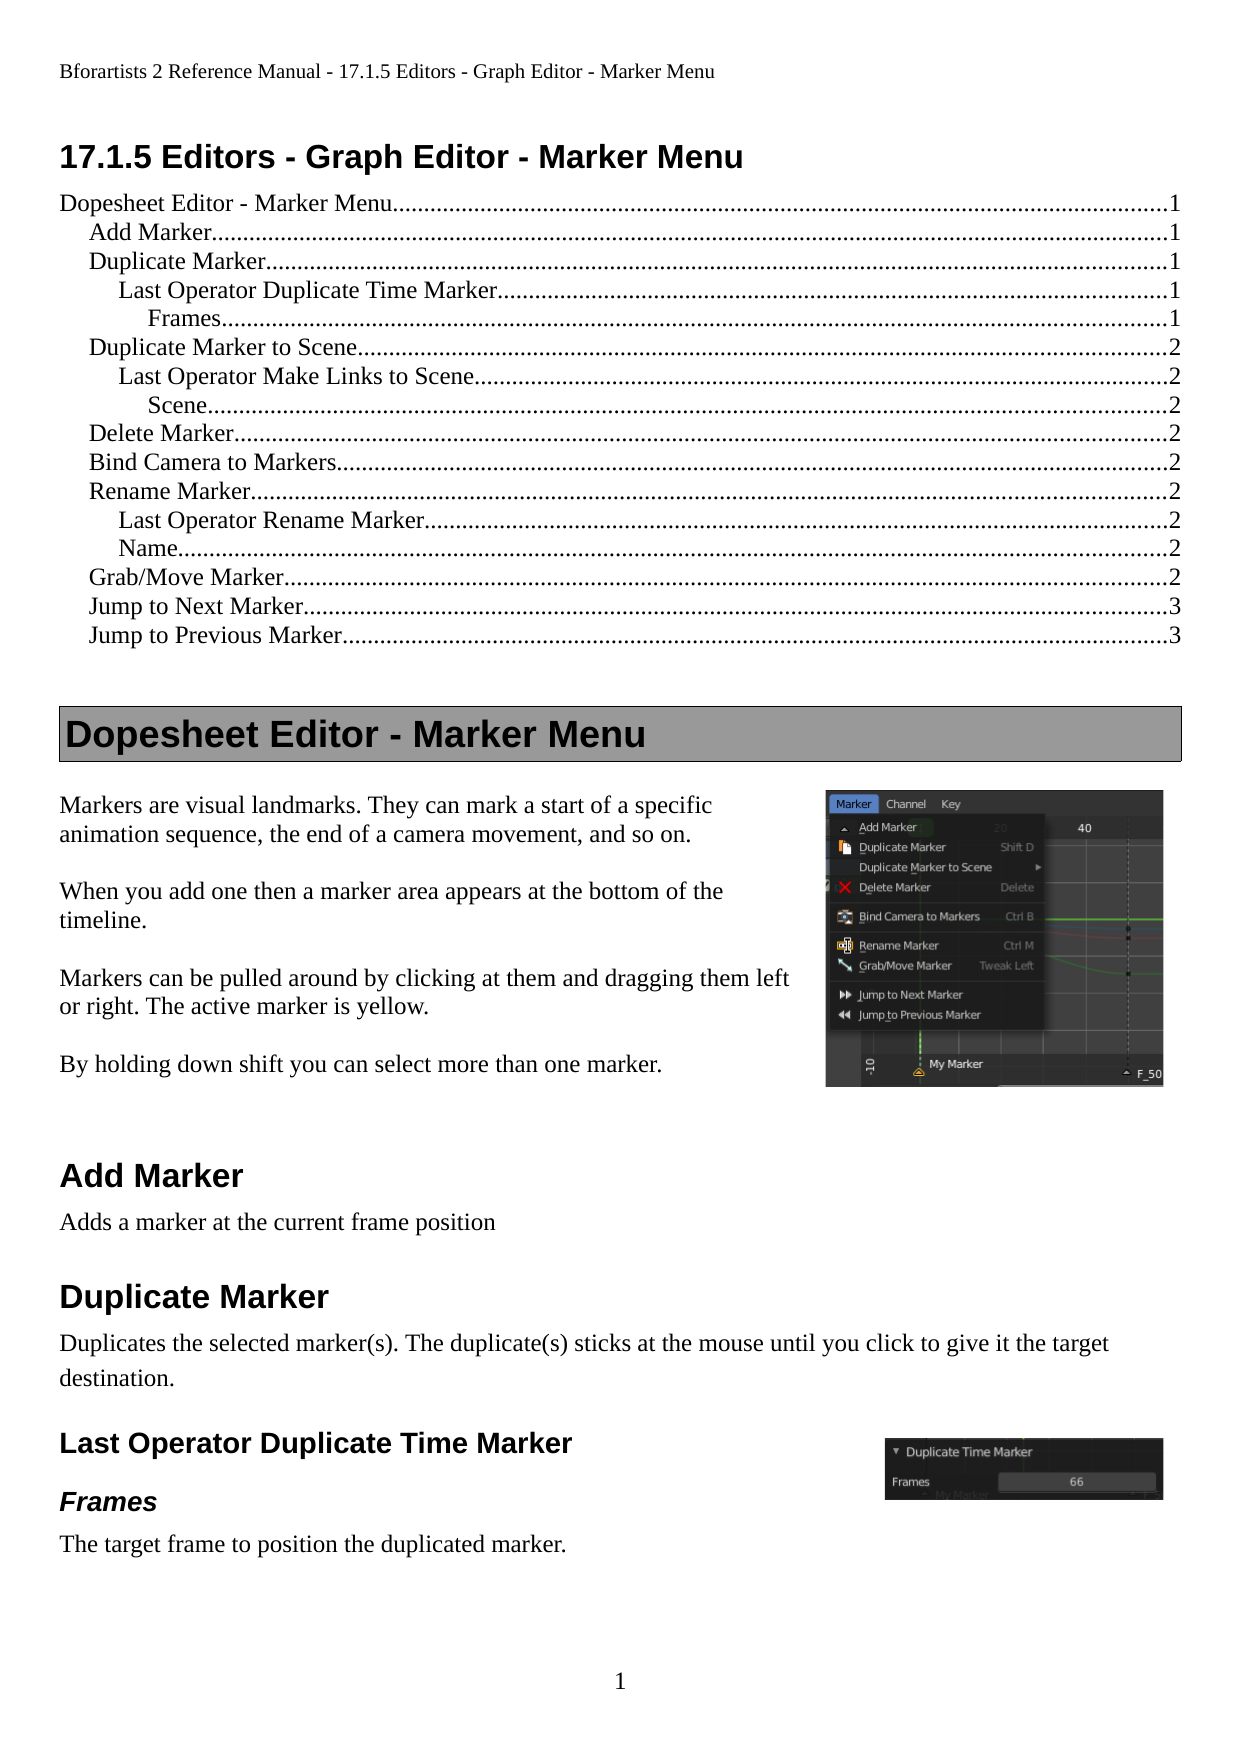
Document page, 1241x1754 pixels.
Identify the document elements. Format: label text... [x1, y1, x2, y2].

text Bind Camera to Markers 2 [88, 447, 1181, 476]
text Last Operator Duplicate Time Marker 1 [118, 275, 1181, 303]
text Jump to Next Marker 3 [88, 591, 1181, 620]
subtitle Last Operator Duplicate Time Marker [59, 1426, 1181, 1460]
text Last Operator Rename Marker 2 [118, 505, 1181, 533]
text Add Marker 1 [88, 217, 1181, 246]
text Markers can be pulled around by clicking at them and dragging them left or right. The active marker is yellow. [59, 963, 825, 1020]
text The target frame to position the duplicated marker. [59, 1529, 1181, 1558]
subtitle Add Marker [59, 1156, 1181, 1194]
text By holding down shift you can select more than one marker. [59, 1049, 825, 1078]
subtitle 17.1.5 Editors - Graph Editor - Marker Menu [59, 138, 1181, 176]
text When you add one then a marker area appears at the bottom of the timeline. [59, 876, 825, 934]
text Duplicates the selected marker(s). The duplicate(s) sticks at the mouse until you click to give it the target destination. [59, 1328, 1181, 1391]
text Grab/Move Marker 2 [88, 562, 1181, 591]
picture [884, 1438, 1164, 1500]
text Duplicate Marker to Scene 2 [88, 332, 1181, 361]
text Adds a marker at the current frame position [59, 1207, 1181, 1236]
text Last Operator Make Links to Scene 2 [118, 361, 1181, 390]
table_header Dopesheet Editor - Marker Menu [60, 707, 1181, 761]
text Jump to Previous Marker 3 [88, 620, 1181, 648]
text Frames 1 [147, 303, 1181, 332]
text Dopesheet Editor - Marker Menu 1 [59, 188, 1181, 217]
text Markers are visual landmarks. They can mark a start of a specific animation sequence, the end of a camera movement, and so on. [59, 790, 825, 848]
text Rename Marker 2 [88, 476, 1181, 505]
text Name 2 [118, 533, 1181, 562]
text Duplicate Marker 1 [88, 246, 1181, 275]
subtitle Duplicate Marker [59, 1277, 1181, 1316]
subtitle Frames [59, 1485, 1181, 1517]
picture [825, 790, 1164, 1087]
text Delete Marker 2 [88, 418, 1181, 447]
text Scene 2 [147, 390, 1181, 418]
